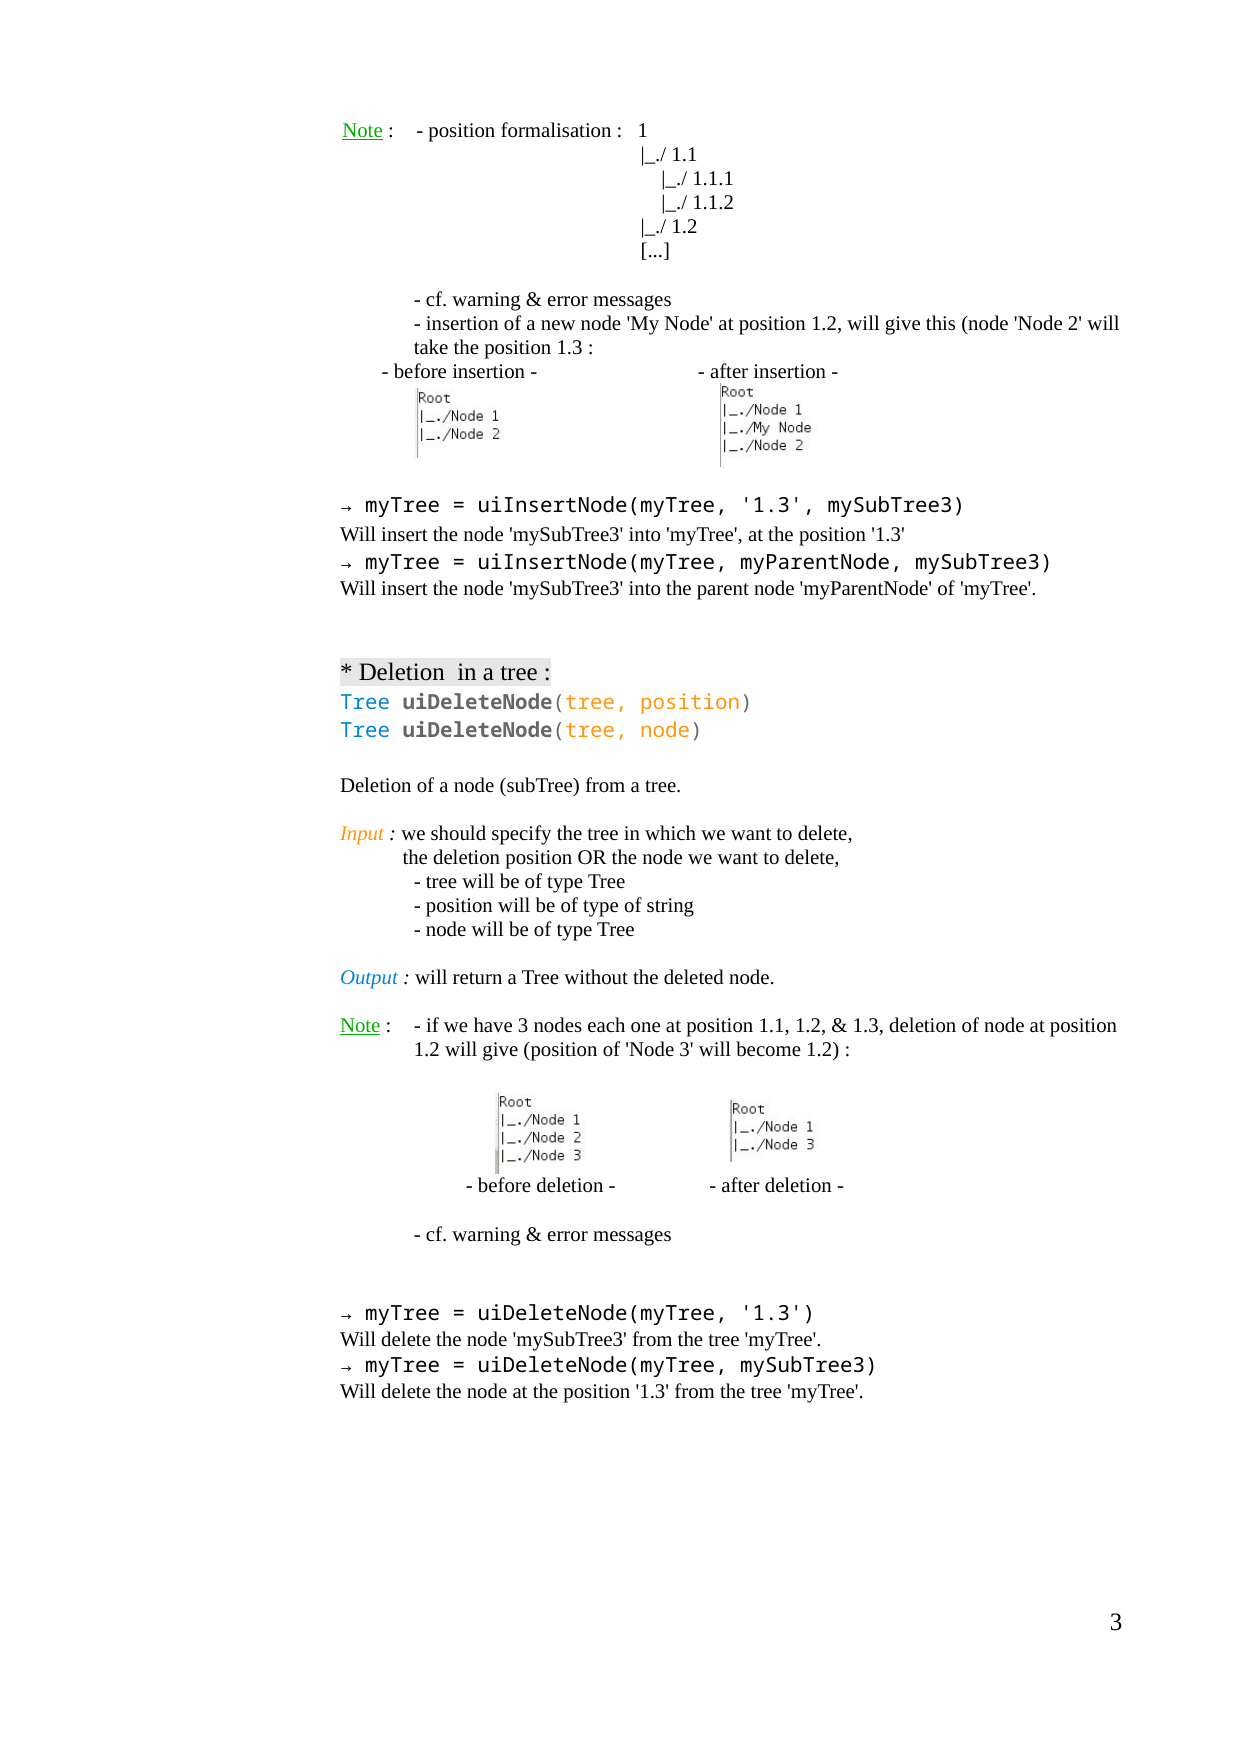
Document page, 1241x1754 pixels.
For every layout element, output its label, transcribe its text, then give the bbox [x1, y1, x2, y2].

text → myTree = uiDeleteNode(myTree, mySubTree3) [118, 1351, 1122, 1379]
picture [729, 1100, 827, 1162]
text |_./ 1.1.1 [118, 166, 1122, 190]
text Will insert the node 'mySubTree3' into 'myTree', at the position '1.3' [118, 519, 1122, 547]
text → myTree = uiInsertNode(myTree, myParentNode, mySubTree3) [118, 547, 1122, 576]
text |_./ 1.2 [118, 214, 1122, 238]
text the deletion position OR the node we want to delete, [118, 845, 1122, 869]
text Will delete the node 'mySubTree3' from the tree 'myTree'. [118, 1326, 1122, 1351]
text - node will be of type Tree [118, 917, 1122, 941]
text Deletion of a node (subTree) from a tree. [118, 772, 1122, 797]
text Input : we should specify the tree in which we want to delete, [118, 821, 1122, 845]
picture [495, 1093, 602, 1174]
text |_./ 1.1 [118, 142, 1122, 166]
picture [414, 388, 532, 458]
text |_./ 1.1.2 [118, 190, 1122, 214]
text [...] [118, 238, 1122, 262]
text Tree uiDeleteNode(tree, position) [118, 686, 1122, 716]
text Will insert the node 'mySubTree3' into the parent node 'myParentNode' of 'myTree'. [118, 576, 1122, 600]
text → myTree = uiDeleteNode(myTree, '1.3') [118, 1298, 1122, 1326]
text - cf. warning & error messages [118, 1221, 1122, 1246]
text Tree uiDeleteNode(tree, node) [118, 716, 1122, 744]
text Output : will return a Tree without the deleted node. [118, 965, 1122, 989]
text - before insertion - - after insertion - [118, 359, 1122, 383]
text * Deletion in a tree : [118, 657, 1122, 686]
text Note : - position formalisation : 1 [342, 118, 1122, 142]
text - tree will be of type Tree [118, 869, 1122, 893]
text → myTree = uiInsertNode(myTree, '1.3', mySubTree3) [118, 491, 1122, 519]
picture [720, 383, 858, 467]
text - position will be of type of string [118, 893, 1122, 917]
text Will delete the node at the position '1.3' from the tree 'myTree'. [118, 1379, 1122, 1403]
text Note : - if we have 3 nodes each one at position 1.1, 1.2, & 1.3, deletion of node at position 1.2 will give (position of 'Node 3' will become 1.2) : [118, 1013, 1122, 1061]
text - cf. warning & error messages [118, 287, 1122, 311]
text - insertion of a new node 'My Node' at position 1.2, will give this (node 'Node 2' will take the position 1.3 : [118, 311, 1122, 359]
text - before deletion - - after deletion - [118, 1085, 1122, 1197]
